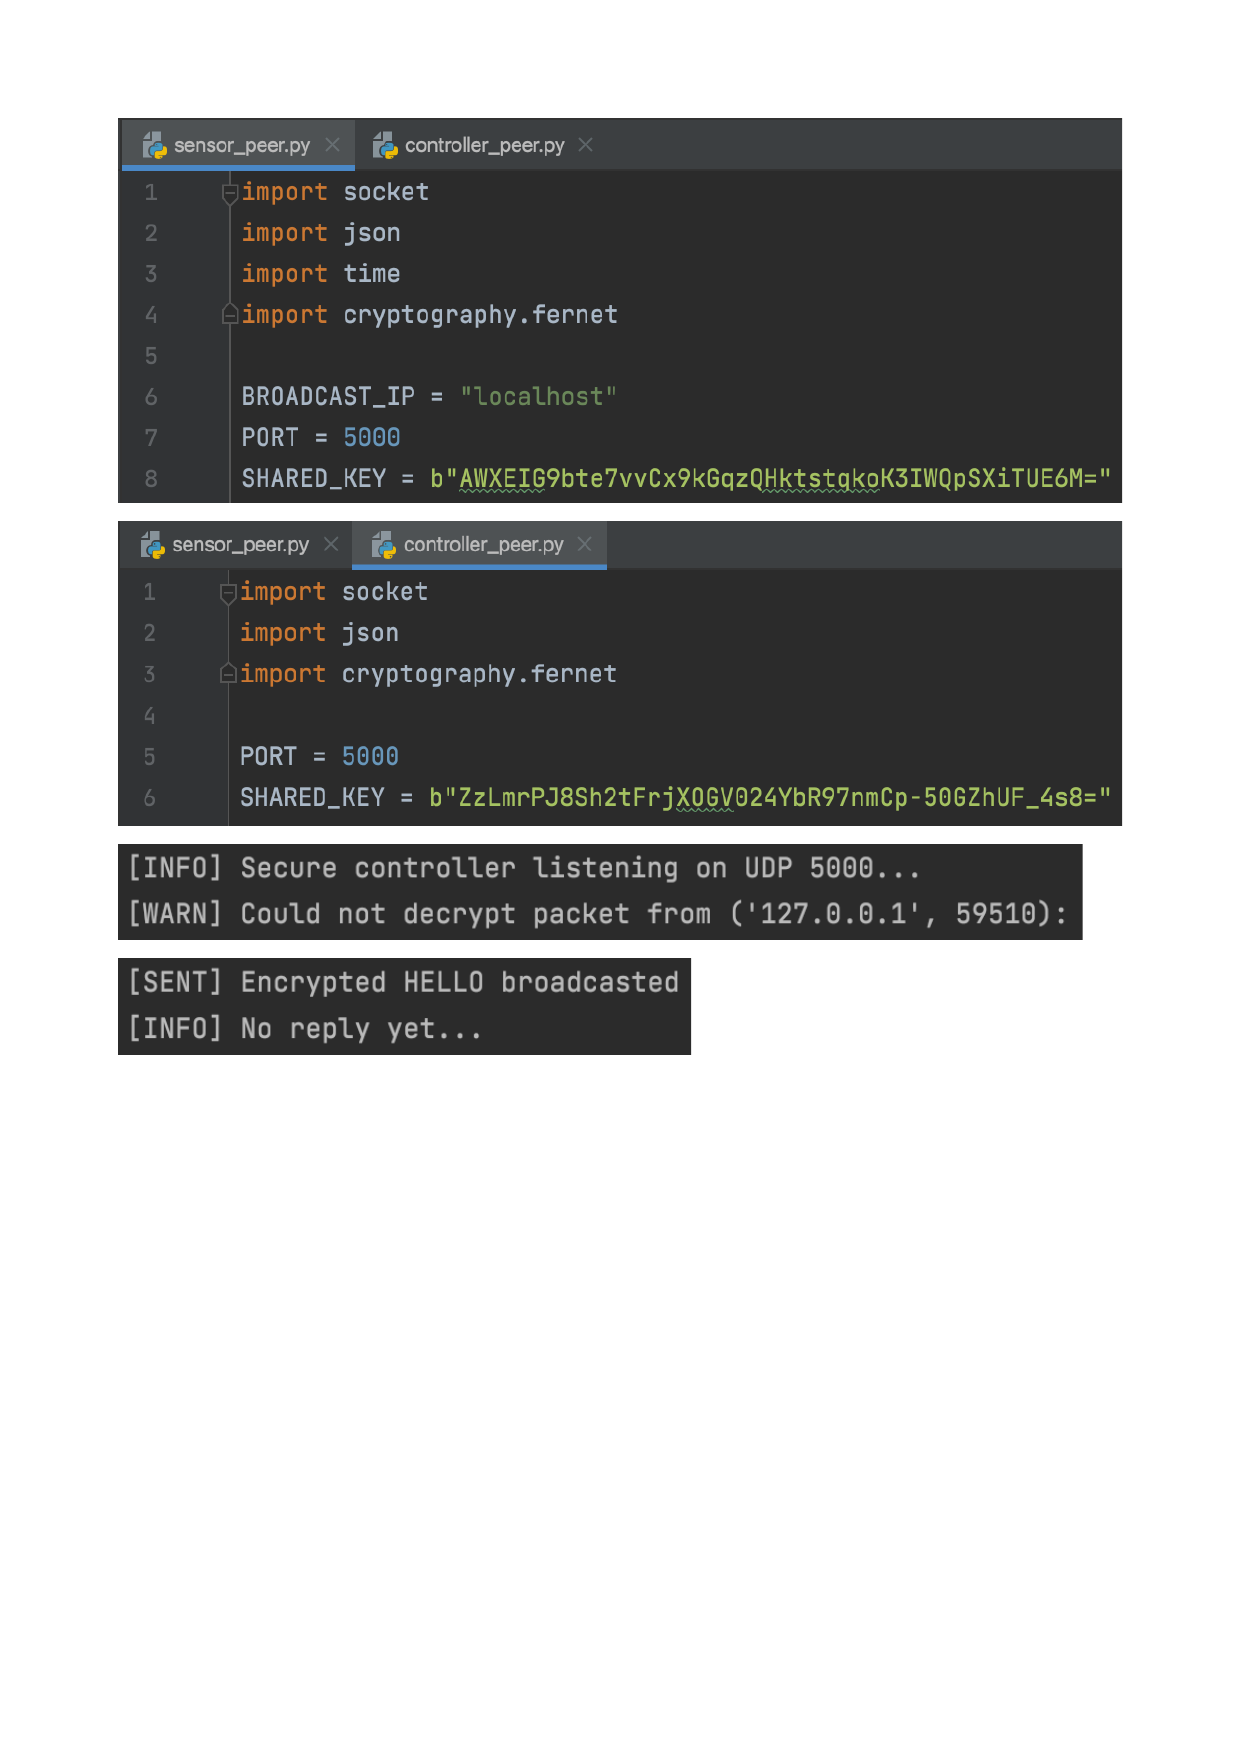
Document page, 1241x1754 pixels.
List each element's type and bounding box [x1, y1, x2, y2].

picture [118, 118, 1123, 503]
picture [118, 958, 692, 1055]
picture [118, 521, 1123, 826]
picture [118, 844, 1083, 940]
